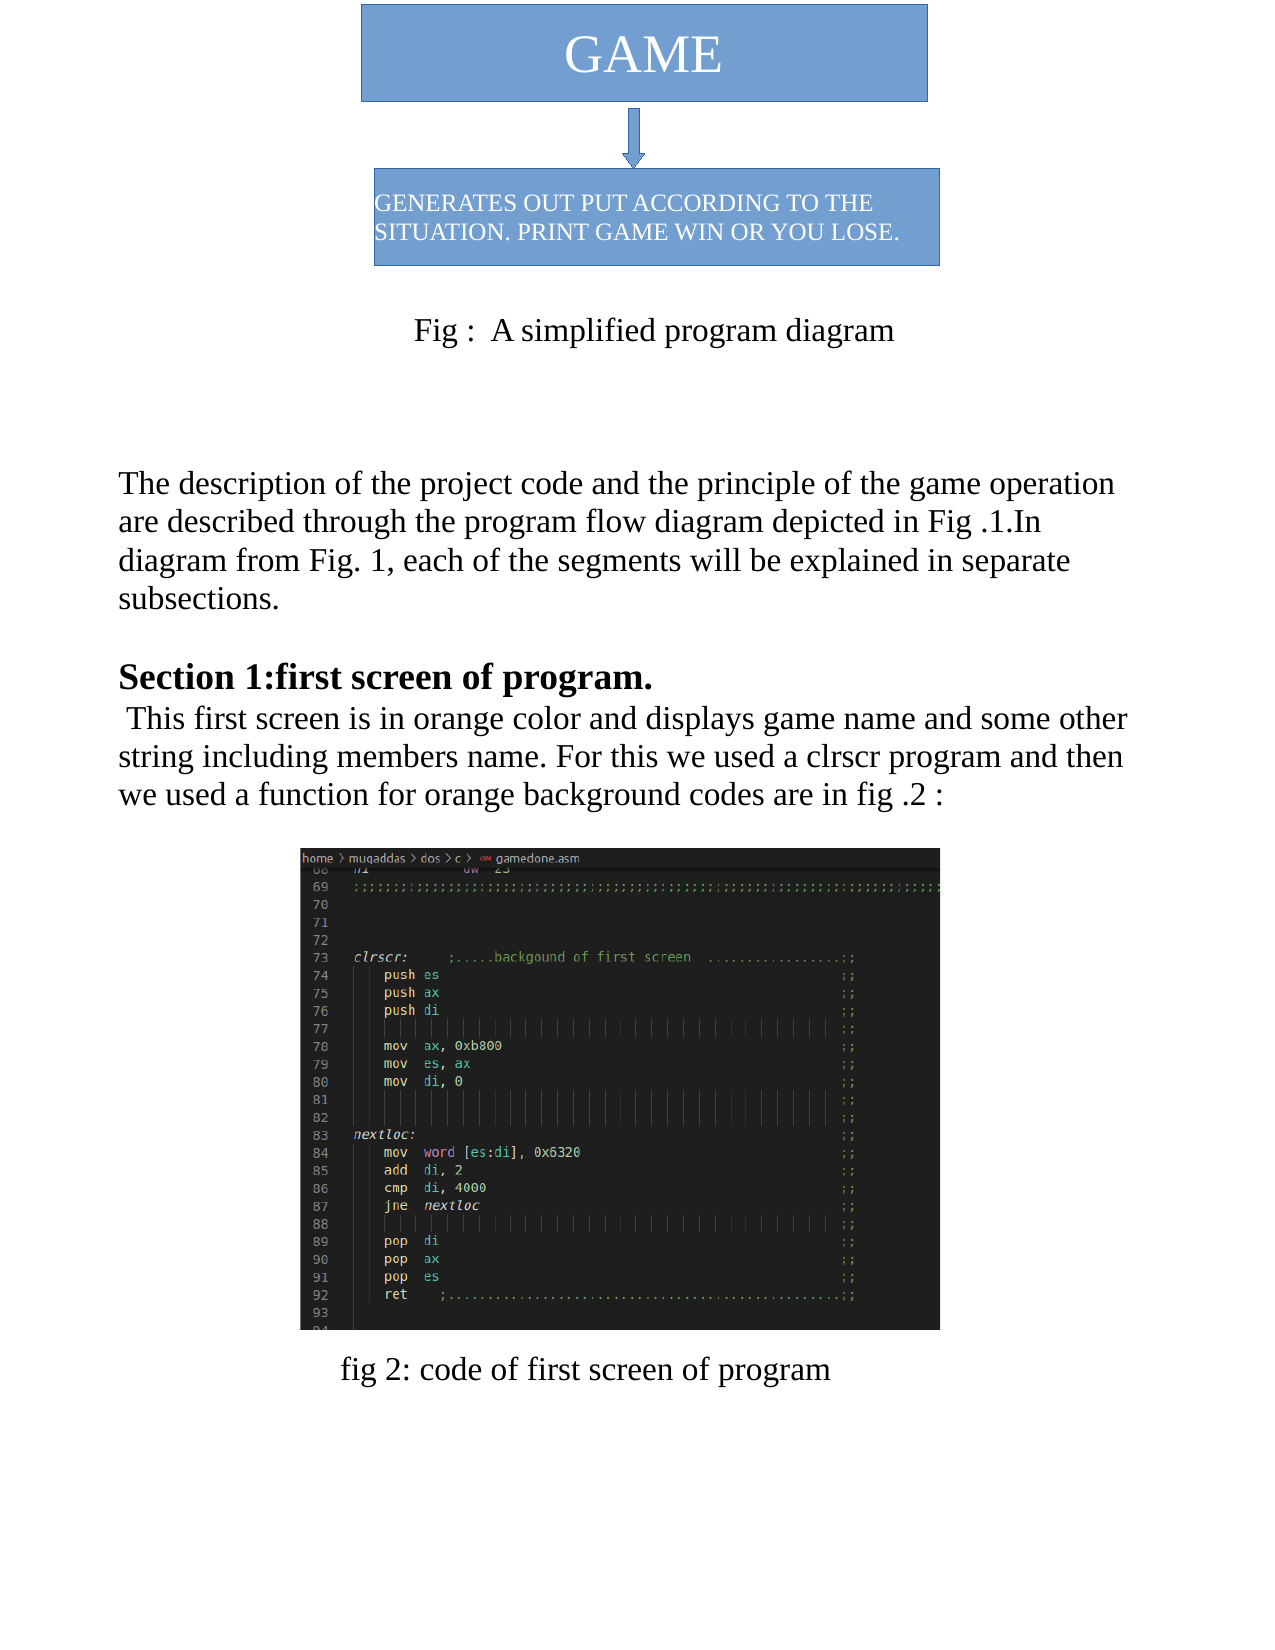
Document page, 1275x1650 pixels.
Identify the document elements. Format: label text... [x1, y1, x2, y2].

picture [300, 848, 941, 1330]
text This first screen is in orange color and displays game name and some other string including members name. For this we used a clrscr program and then we used a function for orange background codes are in fig .2 : [118, 698, 1157, 813]
text Section 1:first screen of program. [118, 655, 1157, 698]
text The description of the project code and the principle of the game operation are described through the program flow diagram depicted in Fig .1.In diagram from Fig. 1, each of the segments will be explained in separate subsections. [118, 463, 1157, 616]
text fig 2: code of first screen of program [118, 1349, 1157, 1388]
text Fig : A simplified program diagram [118, 310, 1157, 348]
